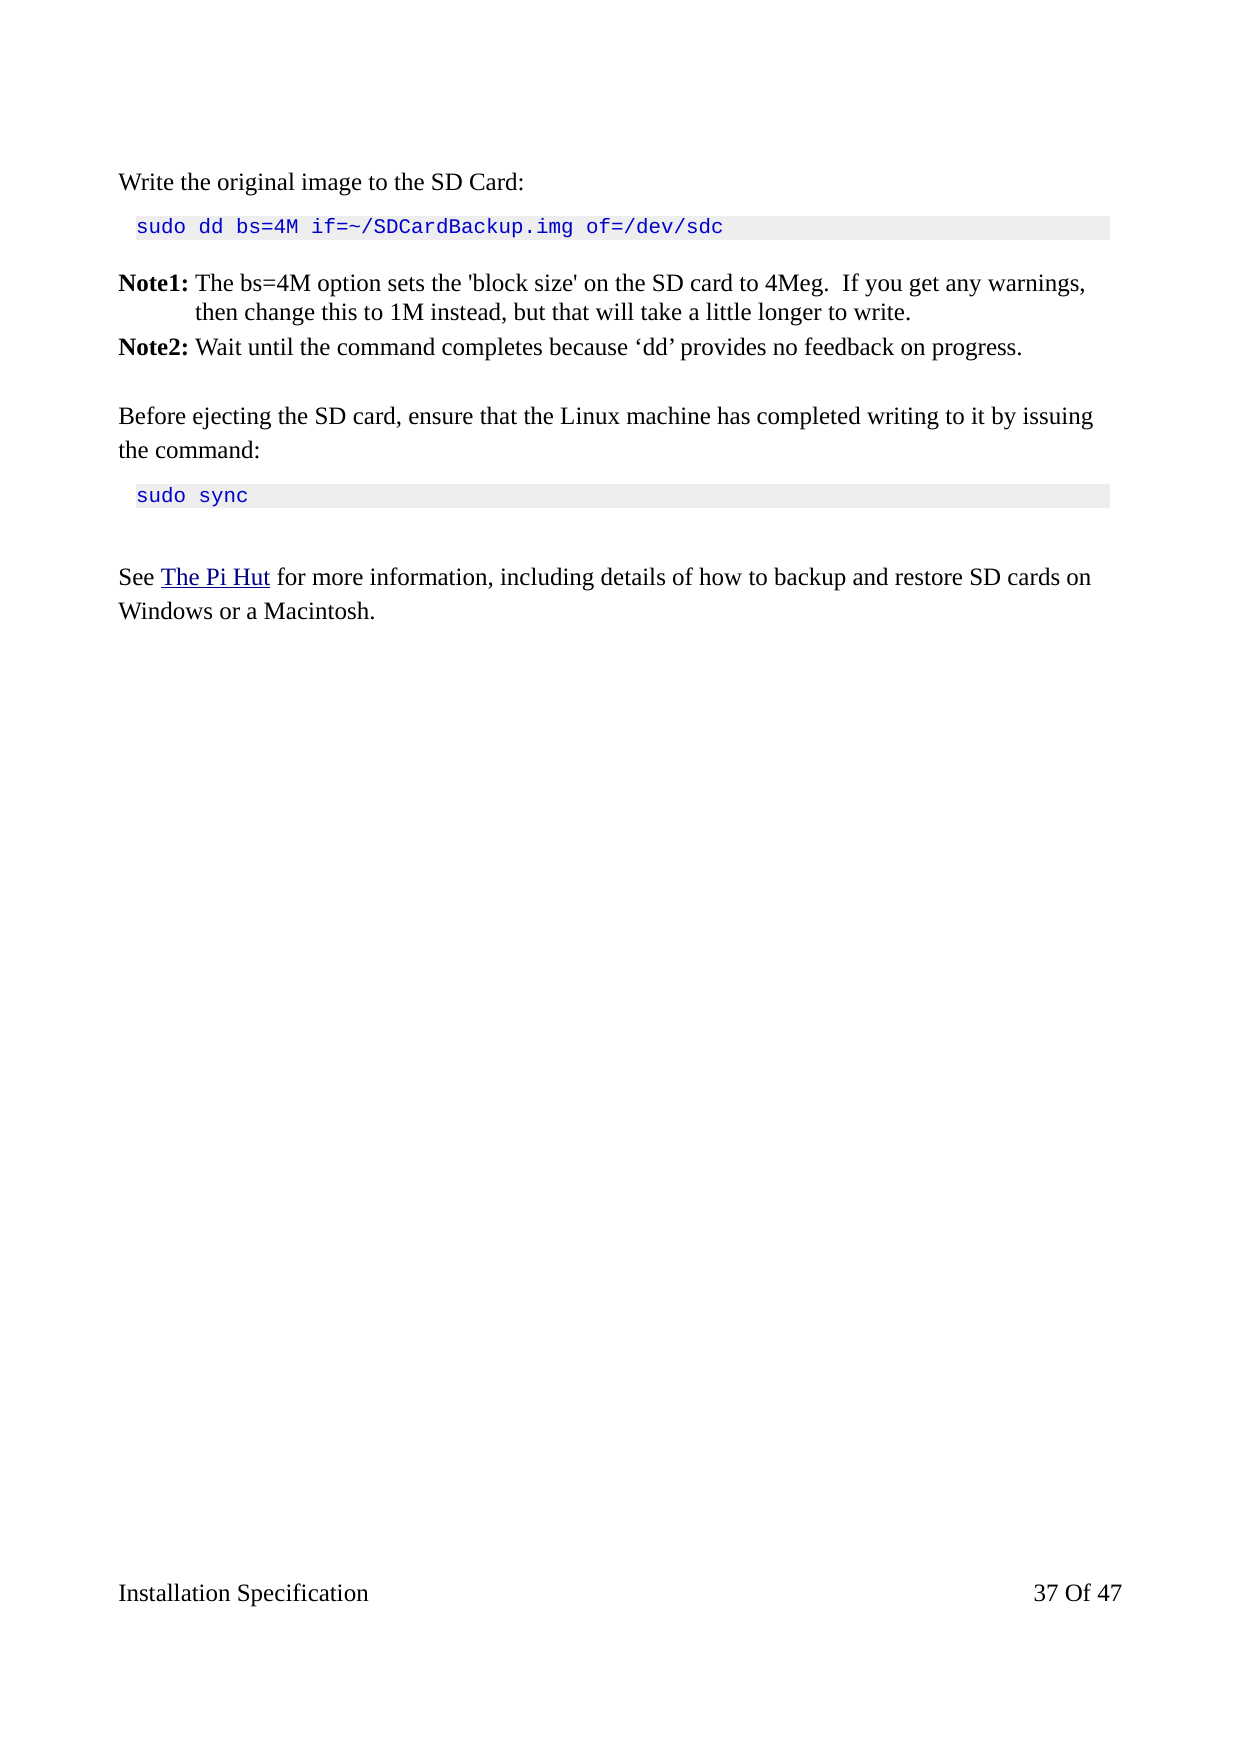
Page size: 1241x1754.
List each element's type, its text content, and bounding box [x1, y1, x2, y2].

text sudo sync [136, 484, 1110, 508]
text Write the original image to the SD Card: [118, 167, 1122, 196]
text Before ejecting the SD card, ensure that the Linux machine has completed writing to it by issuing the command: [118, 401, 1122, 464]
text Note2: Wait until the command completes because ‘dd’ provides no feedback on progress. [118, 332, 1122, 360]
text See The Pi Hut for more information, including details of how to backup and restore SD cards on Windows or a Macintosh. [118, 562, 1122, 625]
text Note1: The bs=4M option sets the 'block size' on the SD card to 4Meg. If you get any warnings, then change this to 1M instead, but that will take a little longer to write. [118, 268, 1122, 326]
text sudo dd bs=4M if=~/SDCardBackup.img of=/dev/sdc [136, 216, 1110, 240]
